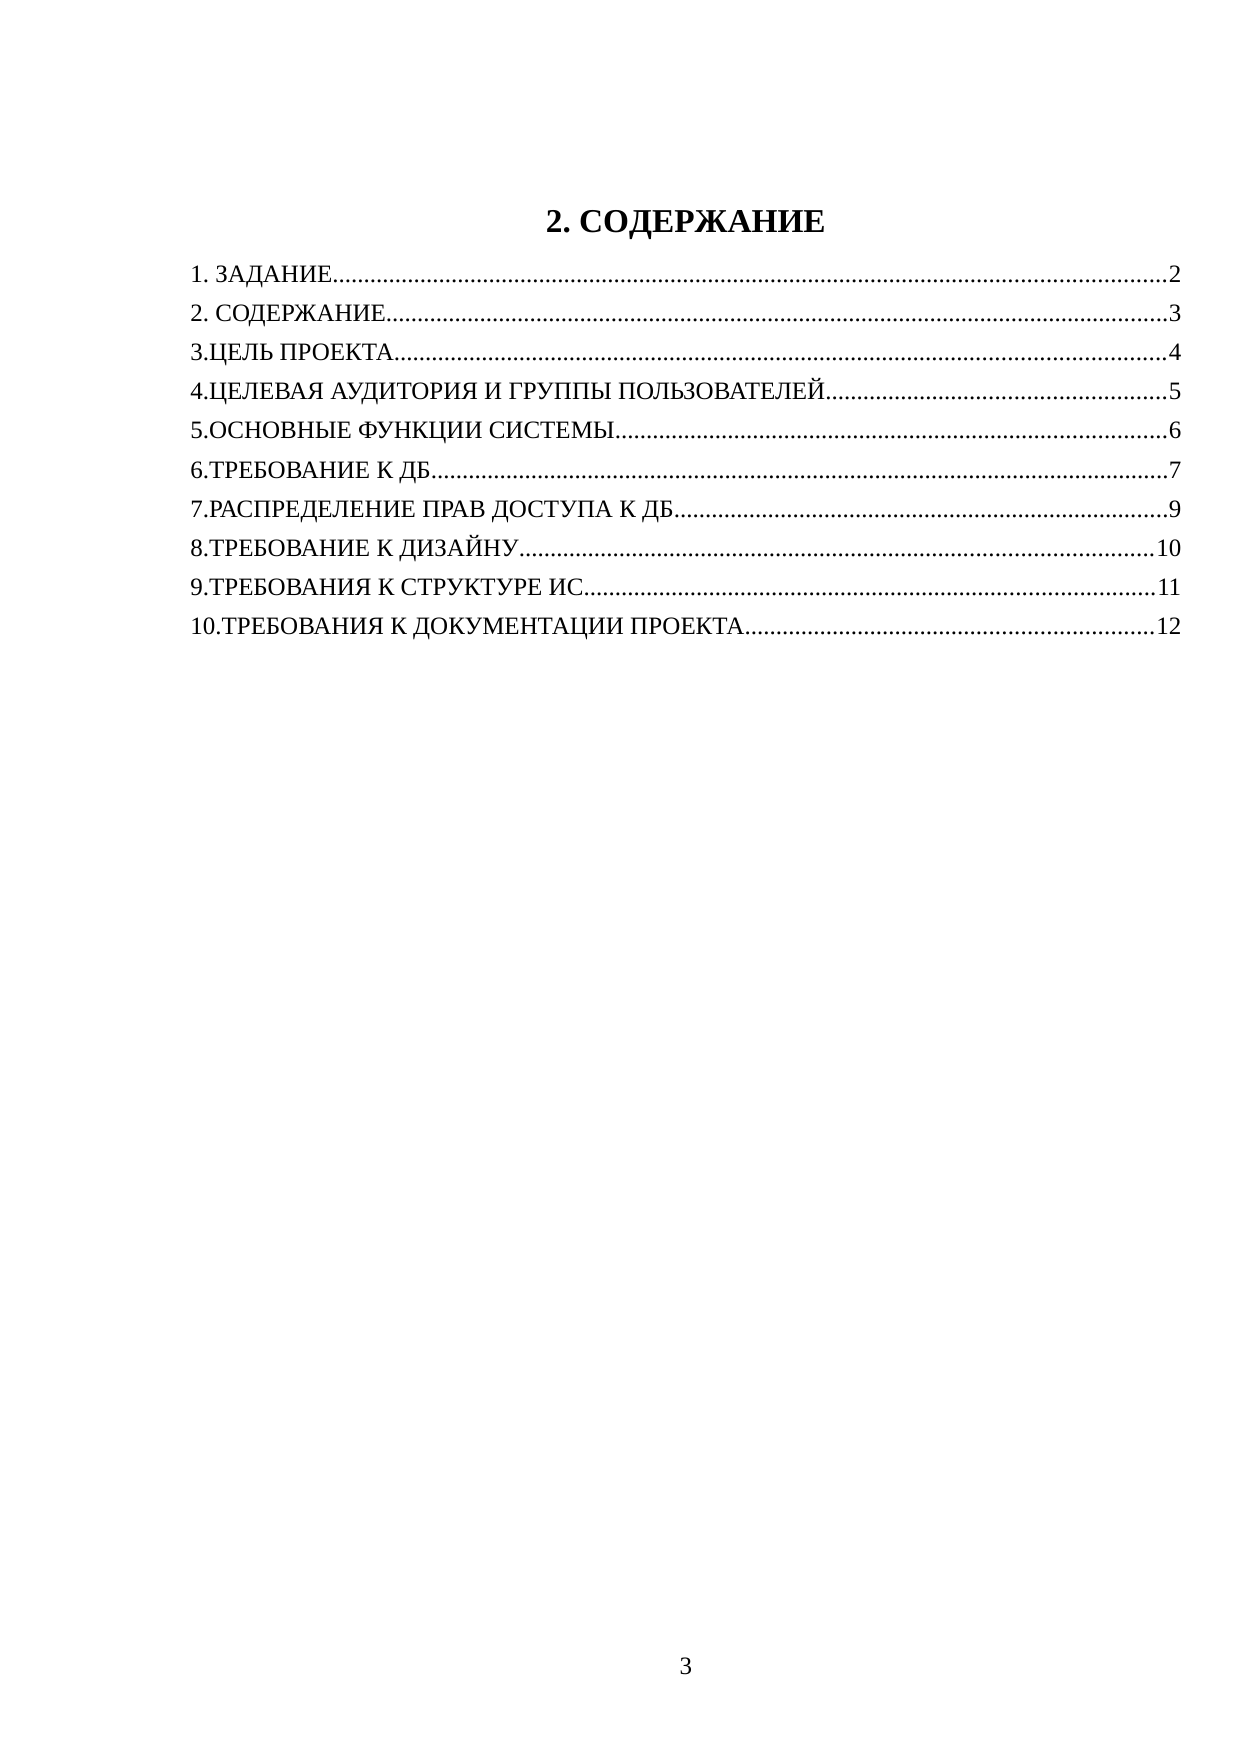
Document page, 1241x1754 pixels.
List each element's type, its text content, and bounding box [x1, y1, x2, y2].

text 1. ЗАДАНИЕ 2 [190, 259, 1181, 288]
text 3.ЦЕЛЬ ПРОЕКТА 4 [190, 337, 1181, 366]
text 8.ТРЕБОВАНИЕ К ДИЗАЙНУ 10 [190, 533, 1181, 562]
subtitle 2. СОДЕРЖАНИЕ [190, 201, 1181, 240]
text 6.ТРЕБОВАНИЕ К ДБ 7 [190, 455, 1181, 483]
text 7.РАСПРЕДЕЛЕНИЕ ПРАВ ДОСТУПА К ДБ 9 [190, 494, 1181, 523]
text 10.ТРЕБОВАНИЯ К ДОКУМЕНТАЦИИ ПРОЕКТА 12 [190, 611, 1181, 640]
text 5.ОСНОВНЫЕ ФУНКЦИИ СИСТЕМЫ 6 [190, 416, 1181, 444]
text 2. СОДЕРЖАНИЕ 3 [190, 298, 1181, 327]
text 9.ТРЕБОВАНИЯ К СТРУКТУРЕ ИС 11 [190, 572, 1181, 601]
text 4.ЦЕЛЕВАЯ АУДИТОРИЯ И ГРУППЫ ПОЛЬЗОВАТЕЛЕЙ 5 [190, 376, 1181, 405]
